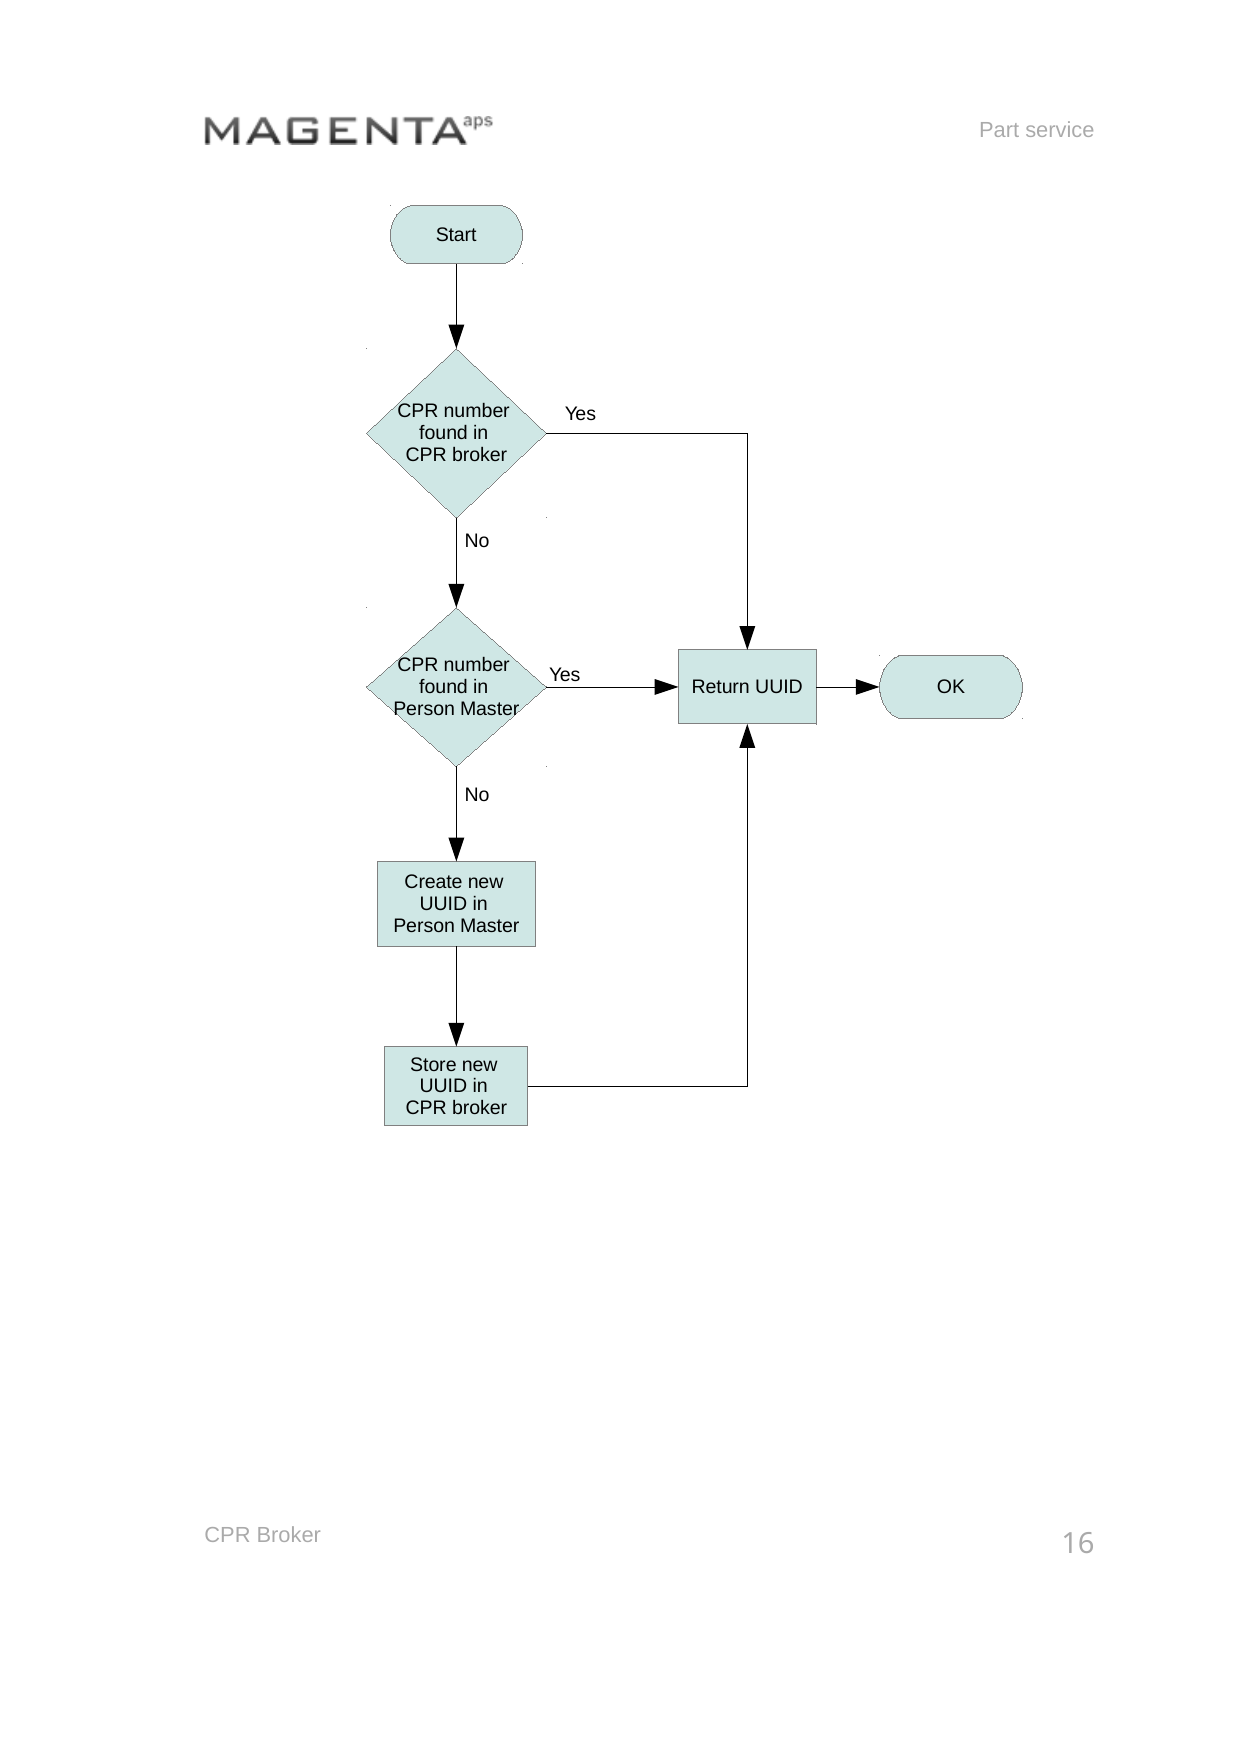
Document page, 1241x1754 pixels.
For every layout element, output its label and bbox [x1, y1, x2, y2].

picture [204, 116, 494, 145]
